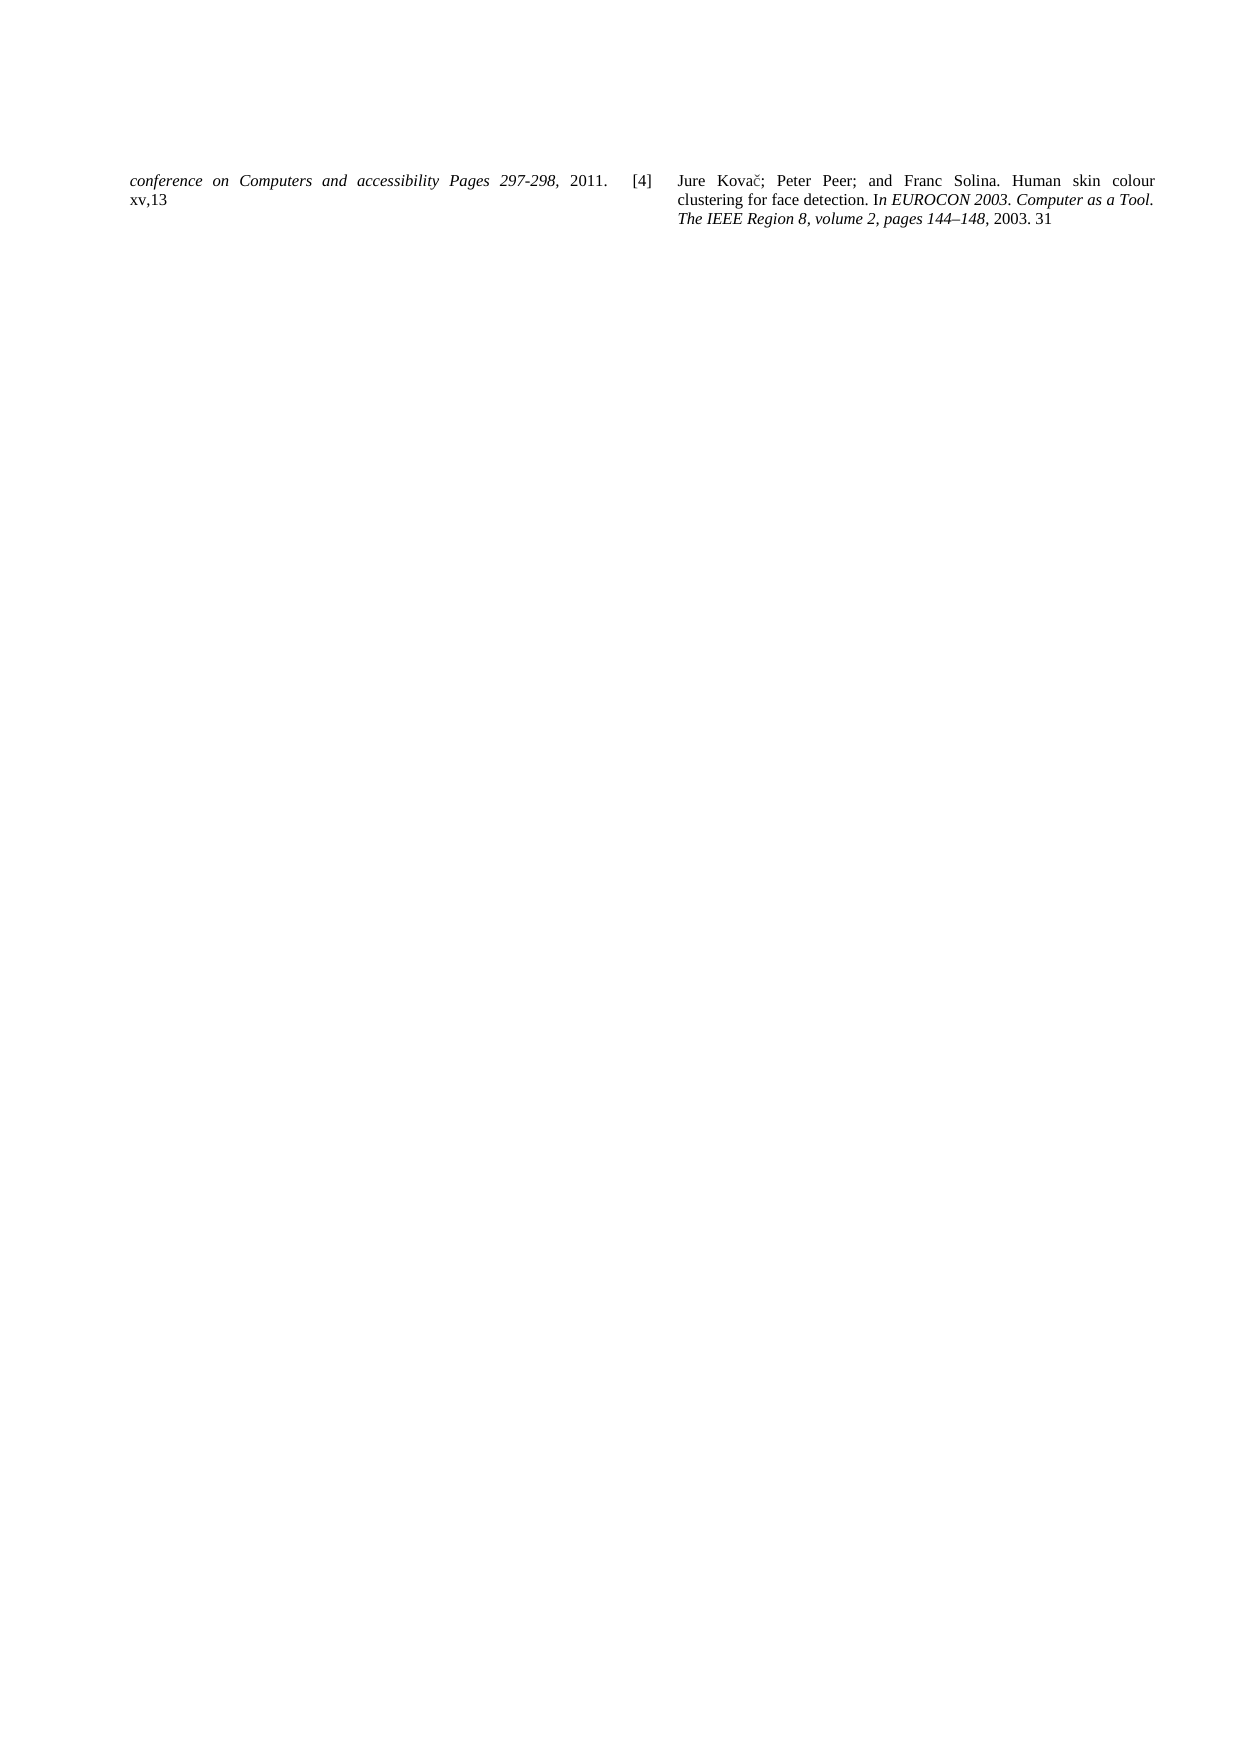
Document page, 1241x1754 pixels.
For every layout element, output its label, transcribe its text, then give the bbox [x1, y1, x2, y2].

list conference on Computers and accessibility Pages 297-298, 2011. xv,13 [84, 170, 608, 209]
list Jure Kovač; Peter Peer; and Franc Solina. Human skin colour clustering for face detection. In EUROCON 2003. Computer as a Tool. The IEEE Region 8, volume 2, pages 144–148, 2003. 31 [632, 170, 1156, 228]
